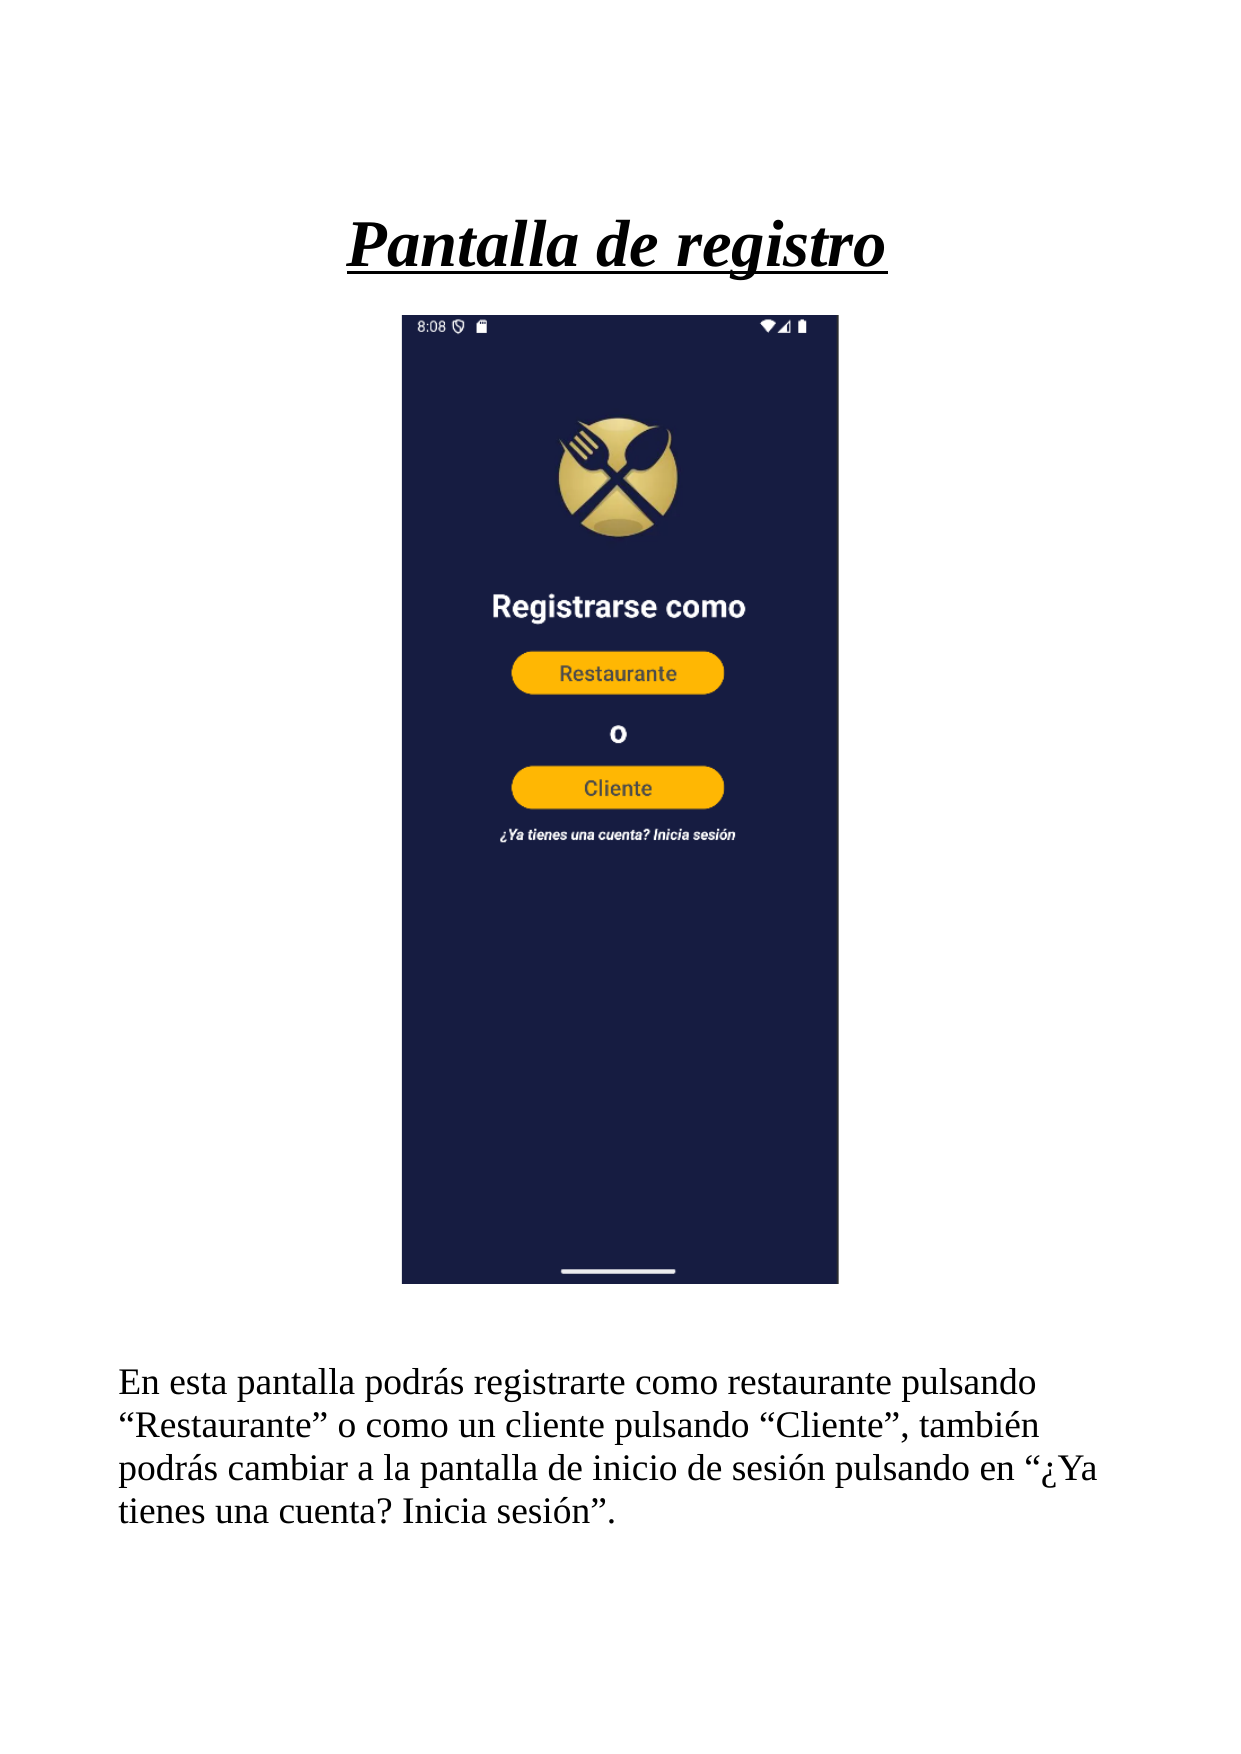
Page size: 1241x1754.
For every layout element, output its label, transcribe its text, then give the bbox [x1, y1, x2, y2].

picture [401, 315, 839, 1284]
text Pantalla de registro [118, 204, 1122, 281]
text En esta pantalla podrás registrarte como restaurante pulsando “Restaurante” o como un cliente pulsando “Cliente”, también podrás cambiar a la pantalla de inicio de sesión pulsando en “¿Ya tienes una cuenta? Inicia sesión”. [118, 1359, 1122, 1532]
